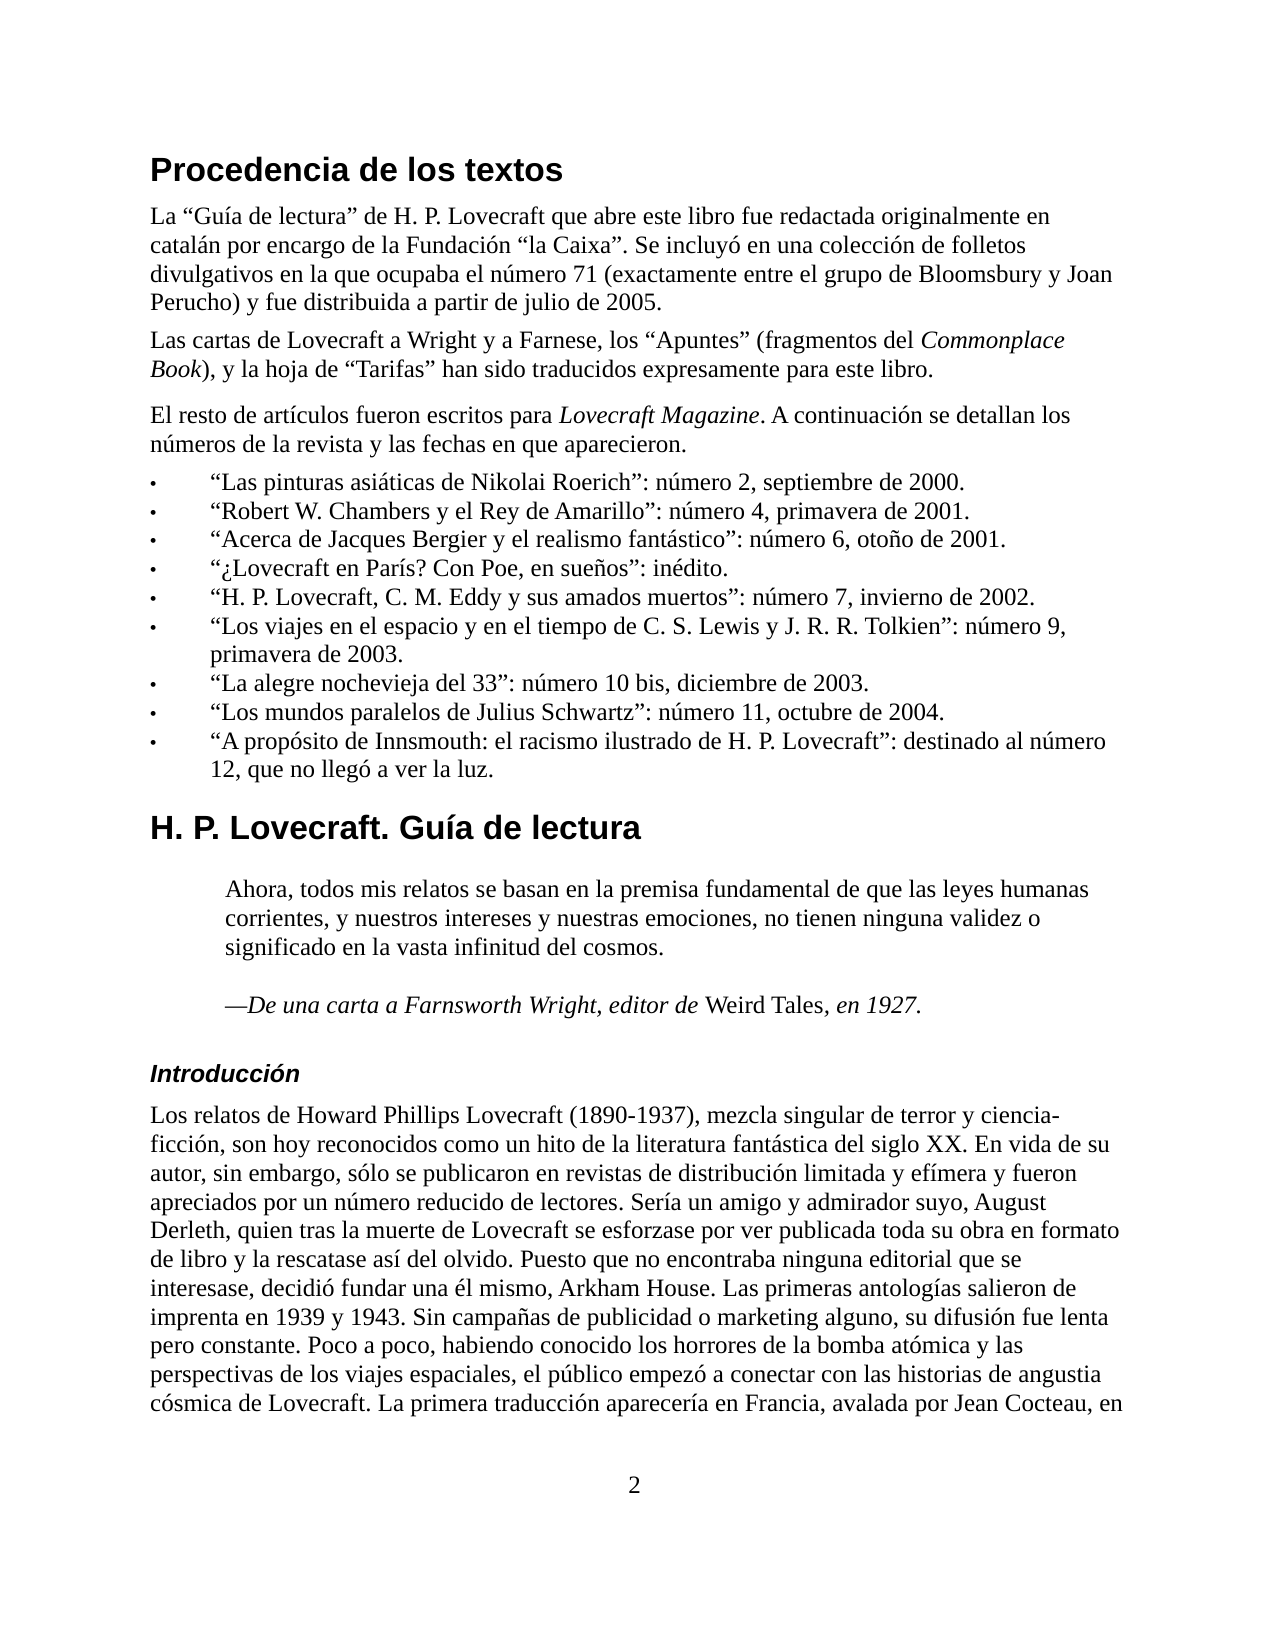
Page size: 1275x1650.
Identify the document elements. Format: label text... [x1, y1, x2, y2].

list “Los viajes en el espacio y en el tiempo de C. S. Lewis y J. R. R. Tolkien”: número 9, primavera de 2003. [150, 611, 1125, 668]
list “La alegre nochevieja del 33”: número 10 bis, diciembre de 2003. [150, 668, 1125, 697]
text —De una carta a Farnsworth Wright, editor de Weird Tales, en 1927. [225, 991, 1125, 1019]
text Ahora, todos mis relatos se basan en la premisa fundamental de que las leyes humanas corrientes, y nuestros intereses y nuestras emociones, no tienen ninguna validez o significado en la vasta infinitud del cosmos. [225, 874, 1125, 961]
text La “Guía de lectura” de H. P. Lovecraft que abre este libro fue redactada originalmente en catalán por encargo de la Fundación “la Caixa”. Se incluyó en una colección de folletos divulgativos en la que ocupaba el número 71 (exactamente entre el grupo de Bloomsbury y Joan Perucho) y fue distribuida a partir de julio de 2005. [150, 201, 1125, 316]
list “Las pinturas asiáticas de Nikolai Roerich”: número 2, septiembre de 2000. [150, 467, 1125, 496]
subtitle H. P. Lovecraft. Guía de lectura [150, 808, 1125, 847]
text El resto de artículos fueron escritos para Lovecraft Magazine. A continuación se detallan los números de la revista y las fechas en que aparecieron. [150, 401, 1125, 458]
list “Acerca de Jacques Bergier y el realismo fantástico”: número 6, otoño de 2001. [150, 524, 1125, 553]
list “H. P. Lovecraft, C. M. Eddy y sus amados muertos”: número 7, invierno de 2002. [150, 582, 1125, 611]
list “¿Lovecraft en París? Con Poe, en sueños”: inédito. [150, 553, 1125, 582]
subtitle Procedencia de los textos [150, 150, 1125, 189]
list “Robert W. Chambers y el Rey de Amarillo”: número 4, primavera de 2001. [150, 496, 1125, 524]
list “Los mundos paralelos de Julius Schwartz”: número 11, octubre de 2004. [150, 697, 1125, 726]
subtitle Introducción [150, 1059, 1125, 1088]
text Las cartas de Lovecraft a Wright y a Farnese, los “Apuntes” (fragmentos del Commonplace Book), y la hoja de “Tarifas” han sido traducidos expresamente para este libro. [150, 325, 1125, 383]
list “A propósito de Innsmouth: el racismo ilustrado de H. P. Lovecraft”: destinado al número 12, que no llegó a ver la luz. [150, 726, 1125, 783]
text Los relatos de Howard Phillips Lovecraft (1890-1937), mezcla singular de terror y ciencia-ficción, son hoy reconocidos como un hito de la literatura fantástica del siglo XX. En vida de su autor, sin embargo, sólo se publicaron en revistas de distribución limitada y efímera y fueron apreciados por un número reducido de lectores. Sería un amigo y admirador suyo, August Derleth, quien tras la muerte de Lovecraft se esforzase por ver publicada toda su obra en formato de libro y la rescatase así del olvido. Puesto que no encontraba ninguna editorial que se interesase, decidió fundar una él mismo, Arkham House. Las primeras antologías salieron de imprenta en 1939 y 1943. Sin campañas de publicidad o marketing alguno, su difusión fue lenta pero constante. Poco a poco, habiendo conocido los horrores de la bomba atómica y las perspectivas de los viajes espaciales, el público empezó a conectar con las historias de angustia cósmica de Lovecraft. La primera traducción aparecería en Francia, avalada por Jean Cocteau, en [150, 1100, 1125, 1417]
